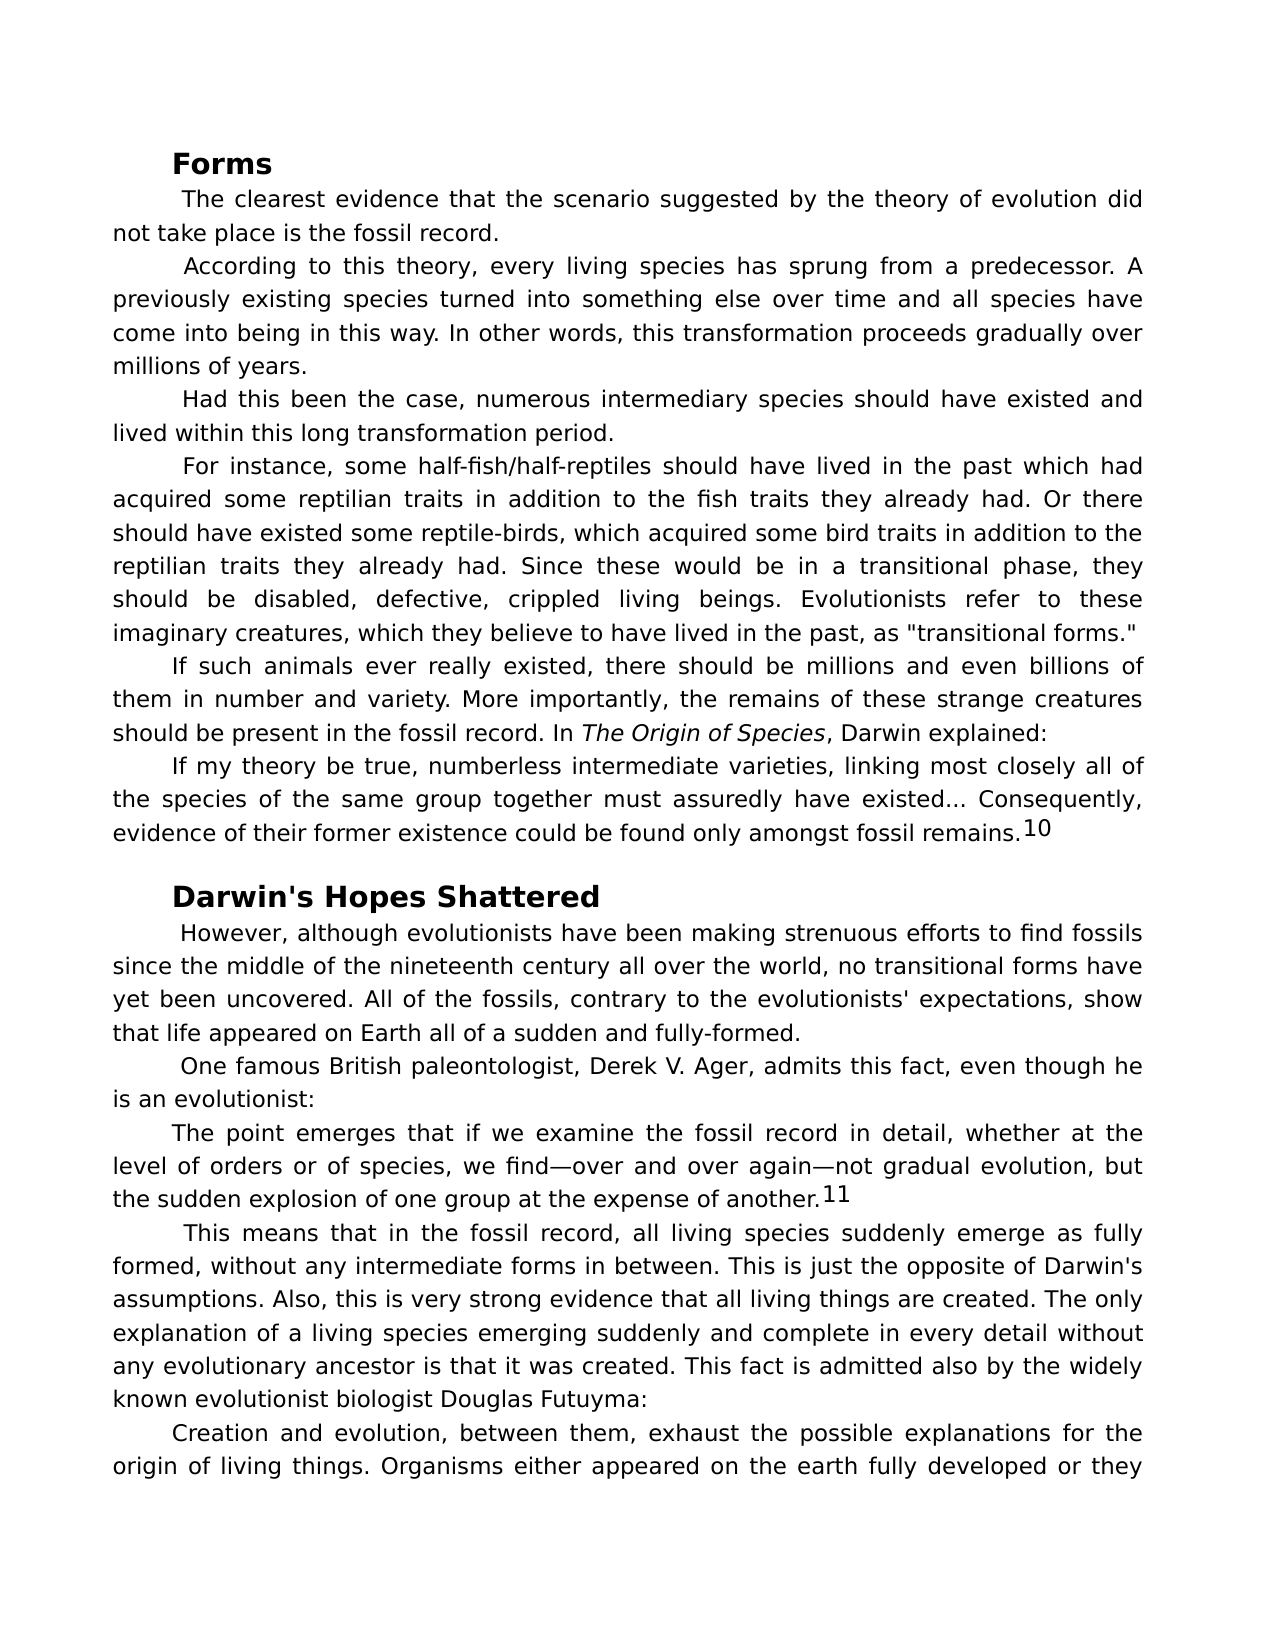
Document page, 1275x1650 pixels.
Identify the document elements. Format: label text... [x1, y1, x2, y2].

text This means that in the fossil record, all living species suddenly emerge as fully formed, without any intermediate forms in between. This is just the opposite of Darwin's assumptions. Also, this is very strong evidence that all living things are created. The only explanation of a living species emerging suddenly and complete in every detail without any evolutionary ancestor is that it was created. This fact is admitted also by the widely known evolutionist biologist Douglas Futuyma: [112, 1214, 1145, 1414]
text The clearest evidence that the scenario suggested by the theory of evolution did not take place is the fossil record. [112, 181, 1145, 248]
text If my theory be true, numberless intermediate varieties, linking most closely all of the species of the same group together must assuredly have existed... Consequently, evidence of their former existence could be found only amongst fossil remains.10 [112, 748, 1145, 848]
text For instance, some half-fish/half-reptiles should have lived in the past which had acquired some reptilian traits in addition to the fish traits they already had. Or there should have existed some reptile-birds, which acquired some bird traits in addition to the reptilian traits they already had. Since these would be in a transitional phase, they should be disabled, defective, crippled living beings. Evolutionists refer to these imaginary creatures, which they believe to have lived in the past, as "transitional forms." [112, 448, 1145, 648]
text Had this been the case, numerous intermediary species should have existed and lived within this long transformation period. [112, 381, 1145, 448]
text One famous British paleontologist, Derek V. Ager, admits this fact, even though he is an evolutionist: [112, 1048, 1145, 1114]
text Darwin's Hopes Shattered [112, 881, 1145, 914]
text Creation and evolution, between them, exhaust the possible explanations for the origin of living things. Organisms either appeared on the earth fully developed or they [112, 1414, 1145, 1481]
text According to this theory, every living species has sprung from a predecessor. A previously existing species turned into something else over time and all species have come into being in this way. In other words, this transformation proceeds gradually over millions of years. [112, 248, 1145, 381]
text The point emerges that if we examine the fossil record in detail, whether at the level of orders or of species, we find—over and over again—not gradual evolution, but the sudden explosion of one group at the expense of another.11 [112, 1114, 1145, 1214]
text If such animals ever really existed, there should be millions and even billions of them in number and variety. More importantly, the remains of these strange creatures should be present in the fossil record. In The Origin of Species, Darwin explained: [112, 648, 1145, 748]
text However, although evolutionists have been making strenuous efforts to find fossils since the middle of the nineteenth century all over the world, no transitional forms have yet been uncovered. All of the fossils, contrary to the evolutionists' expectations, show that life appeared on Earth all of a sudden and fully-formed. [112, 914, 1145, 1048]
text Forms [112, 148, 1145, 181]
